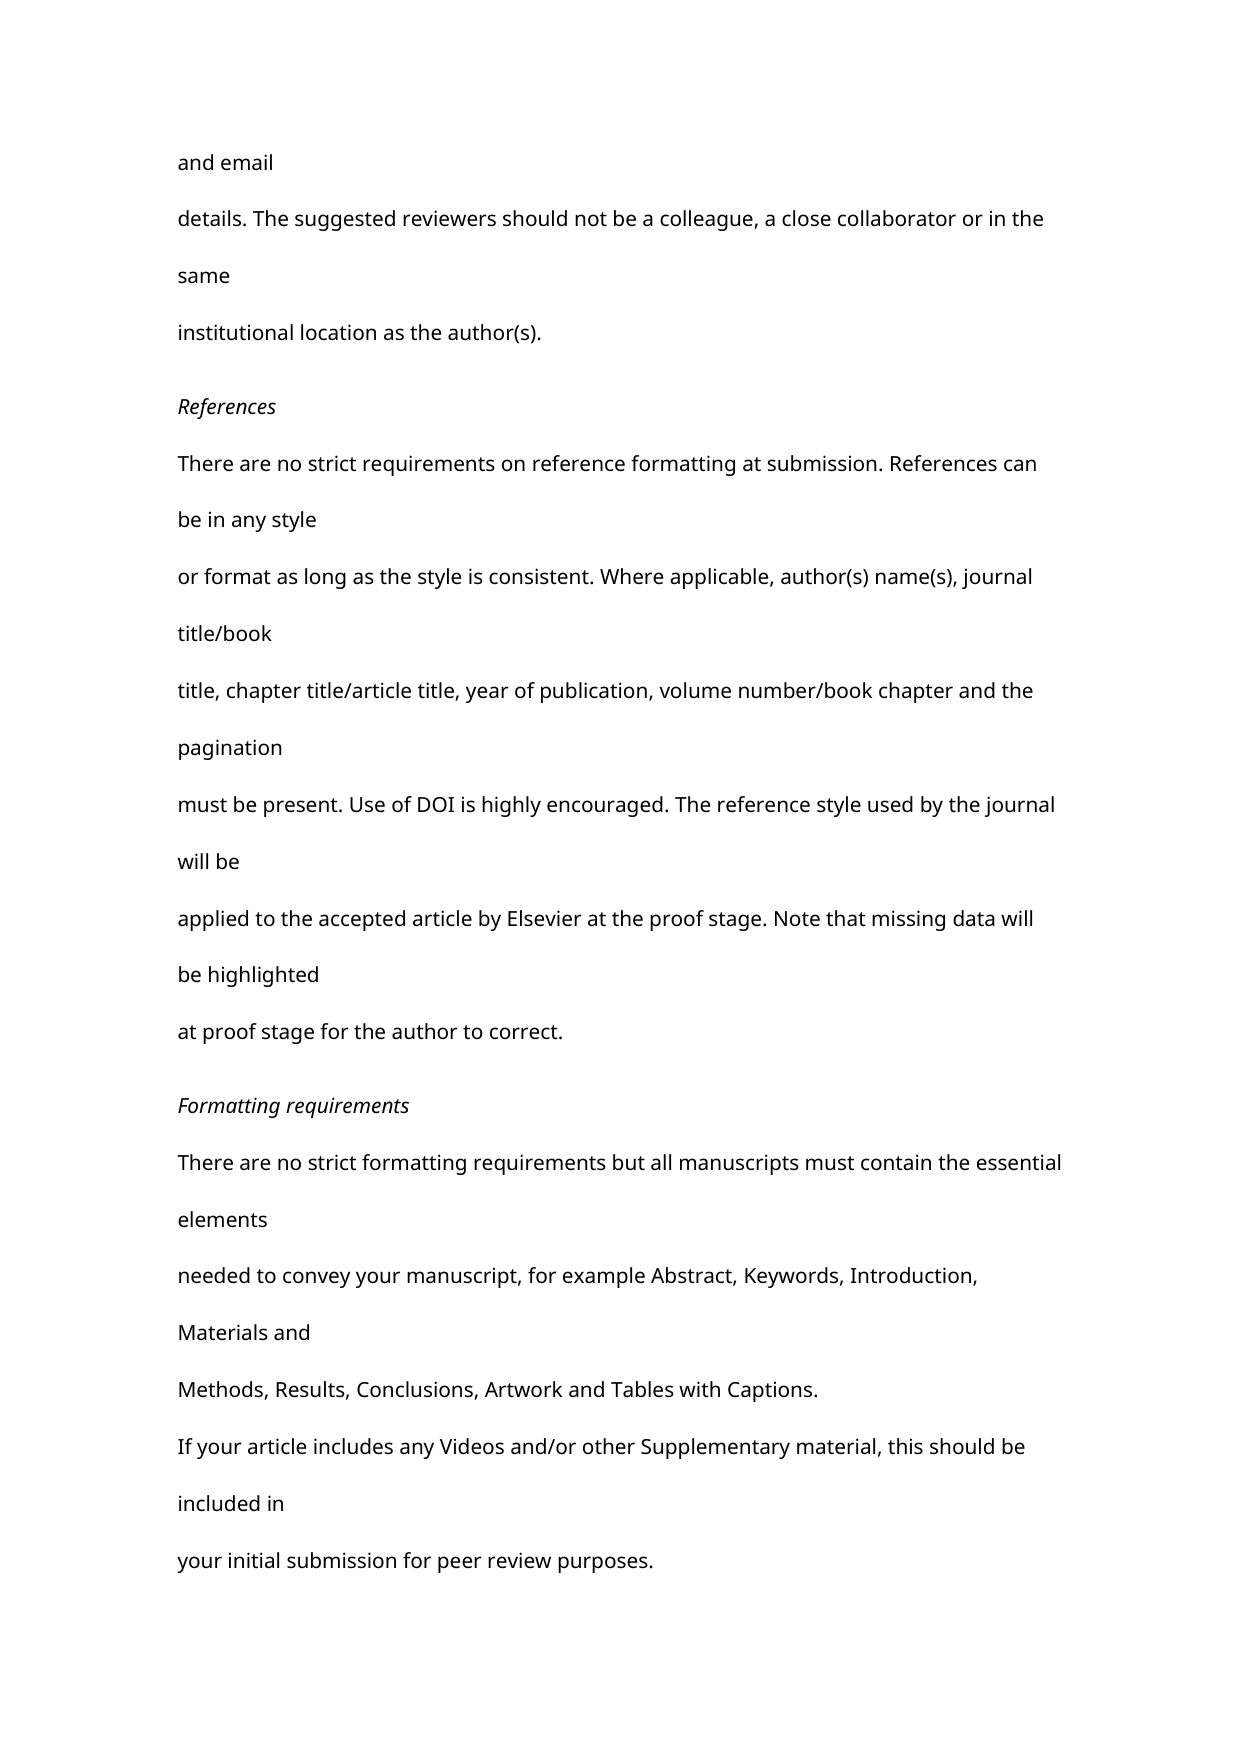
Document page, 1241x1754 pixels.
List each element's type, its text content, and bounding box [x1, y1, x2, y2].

text and email details. The suggested reviewers should not be a colleague, a close collaborator or in the same institutional location as the author(s). [177, 148, 1063, 347]
text Formatting requirements There are no strict formatting requirements but all manuscripts must contain the essential elements needed to convey your manuscript, for example Abstract, Keywords, Introduction, Materials and Methods, Results, Conclusions, Artwork and Tables with Captions. If your article includes any Videos and/or other Supplementary material, this should be included in your initial submission for peer review purposes. [177, 1091, 1063, 1574]
text References There are no strict requirements on reference formatting at submission. References can be in any style or format as long as the style is consistent. Where applicable, author(s) name(s), journal title/book title, chapter title/article title, year of publication, volume number/book chapter and the pagination must be present. Use of DOI is highly encouraged. The reference style used by the journal will be applied to the accepted article by Elsevier at the proof stage. Note that missing data will be highlighted at proof stage for the author to correct. [177, 392, 1063, 1046]
